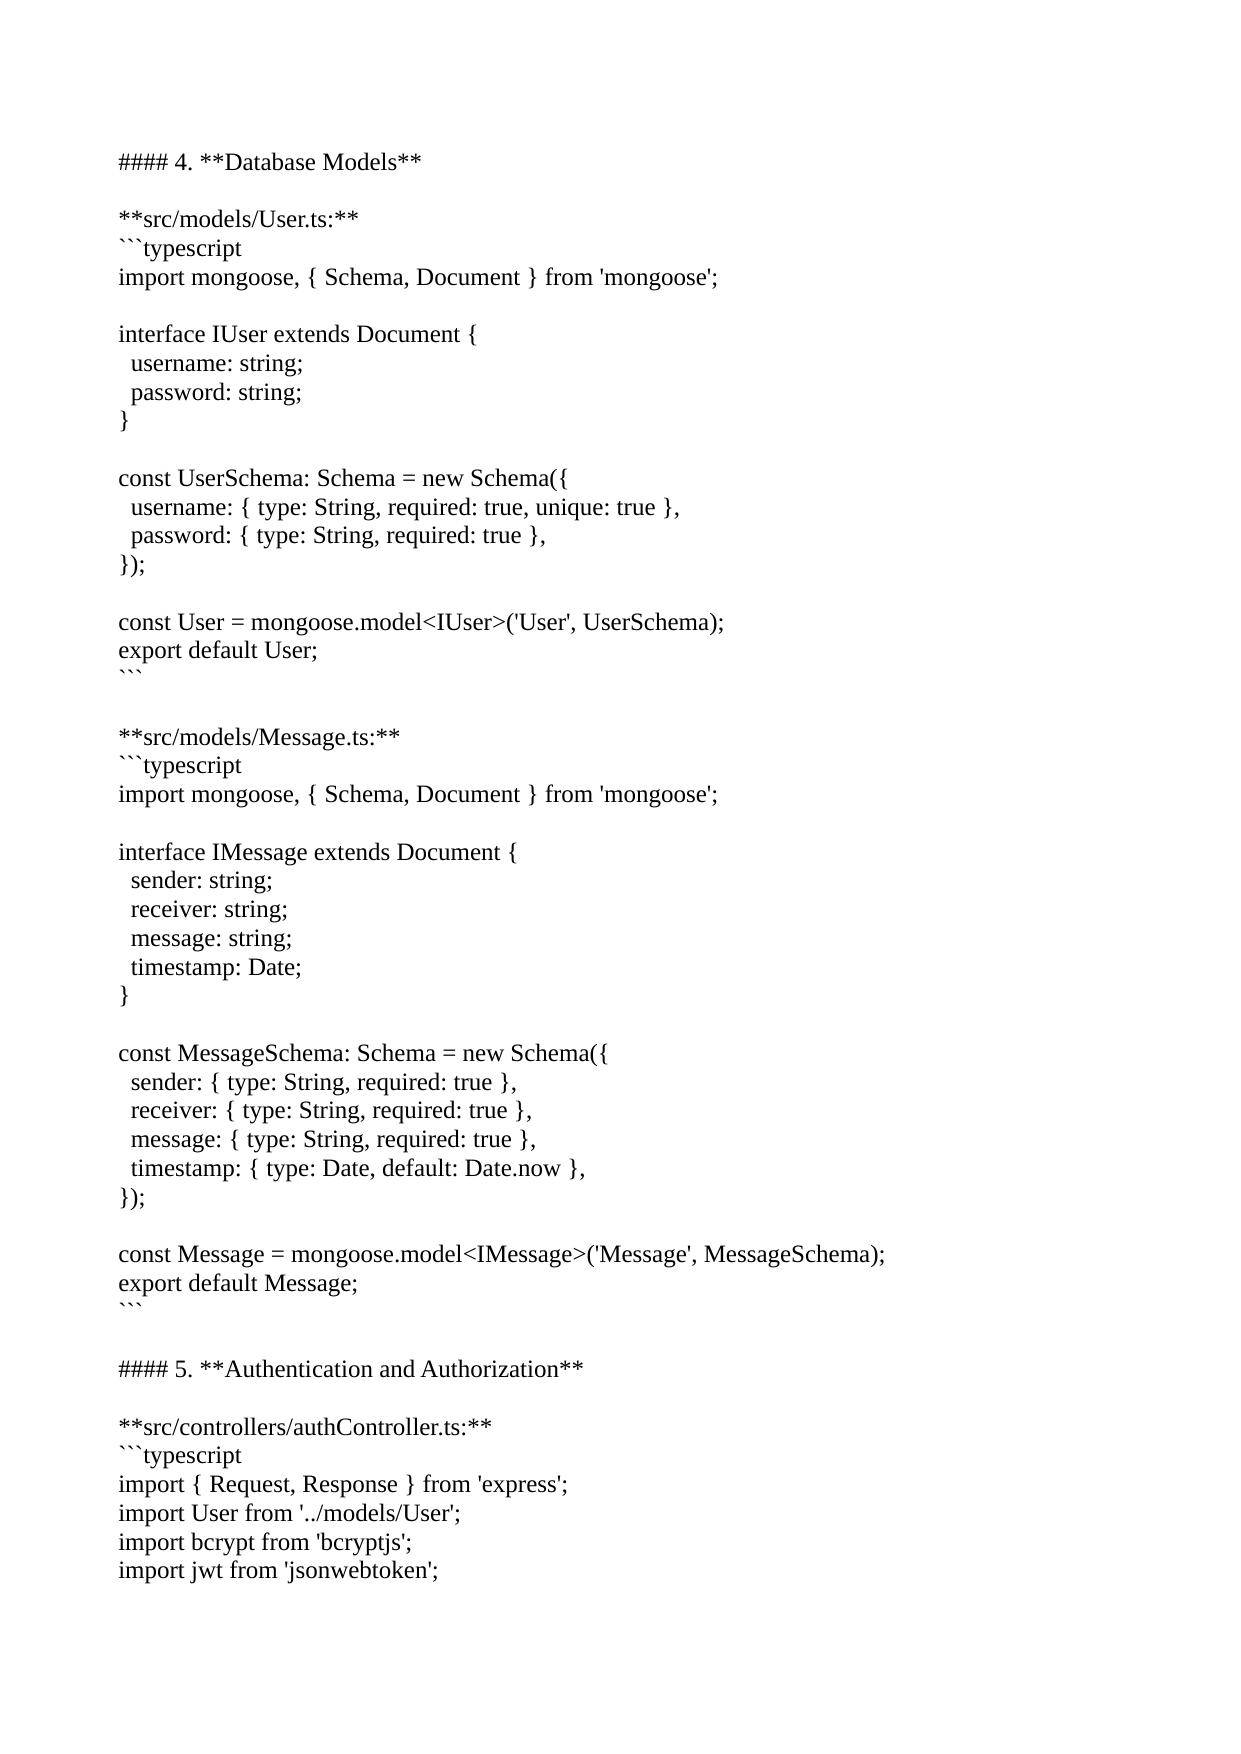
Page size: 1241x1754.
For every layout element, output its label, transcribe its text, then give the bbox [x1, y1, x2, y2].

text import User from '../models/User'; [118, 1498, 1122, 1527]
text export default Message; [118, 1268, 1122, 1297]
text sender: string; [118, 866, 1122, 894]
text ```typescript [118, 751, 1122, 779]
text timestamp: { type: Date, default: Date.now }, [118, 1153, 1122, 1182]
text import mongoose, { Schema, Document } from 'mongoose'; [118, 262, 1122, 291]
text receiver: string; [118, 894, 1122, 923]
text import jwt from 'jsonwebtoken'; [118, 1556, 1122, 1584]
text message: string; [118, 923, 1122, 952]
text #### 4. **Database Models** [118, 147, 1122, 176]
text password: { type: String, required: true }, [118, 521, 1122, 549]
text #### 5. **Authentication and Authorization** [118, 1354, 1122, 1383]
text username: string; [118, 348, 1122, 377]
text sender: { type: String, required: true }, [118, 1067, 1122, 1096]
text const MessageSchema: Schema = new Schema({ [118, 1038, 1122, 1067]
text message: { type: String, required: true }, [118, 1124, 1122, 1153]
text const UserSchema: Schema = new Schema({ [118, 463, 1122, 492]
text **src/models/User.ts:** [118, 204, 1122, 233]
text ``` [118, 1297, 1122, 1326]
text import bcrypt from 'bcryptjs'; [118, 1527, 1122, 1556]
text **src/models/Message.ts:** [118, 722, 1122, 751]
text ```typescript [118, 1441, 1122, 1469]
text import { Request, Response } from 'express'; [118, 1469, 1122, 1498]
text import mongoose, { Schema, Document } from 'mongoose'; [118, 779, 1122, 808]
text }); [118, 1182, 1122, 1211]
text password: string; [118, 377, 1122, 406]
text receiver: { type: String, required: true }, [118, 1096, 1122, 1124]
text timestamp: Date; [118, 952, 1122, 981]
text } [118, 981, 1122, 1009]
text export default User; [118, 636, 1122, 664]
text const Message = mongoose.model<IMessage>('Message', MessageSchema); [118, 1239, 1122, 1268]
text const User = mongoose.model<IUser>('User', UserSchema); [118, 607, 1122, 636]
text ```typescript [118, 233, 1122, 262]
text interface IUser extends Document { [118, 319, 1122, 348]
text interface IMessage extends Document { [118, 837, 1122, 866]
text **src/controllers/authController.ts:** [118, 1412, 1122, 1441]
text }); [118, 549, 1122, 578]
text ``` [118, 664, 1122, 693]
text username: { type: String, required: true, unique: true }, [118, 492, 1122, 521]
text } [118, 406, 1122, 434]
